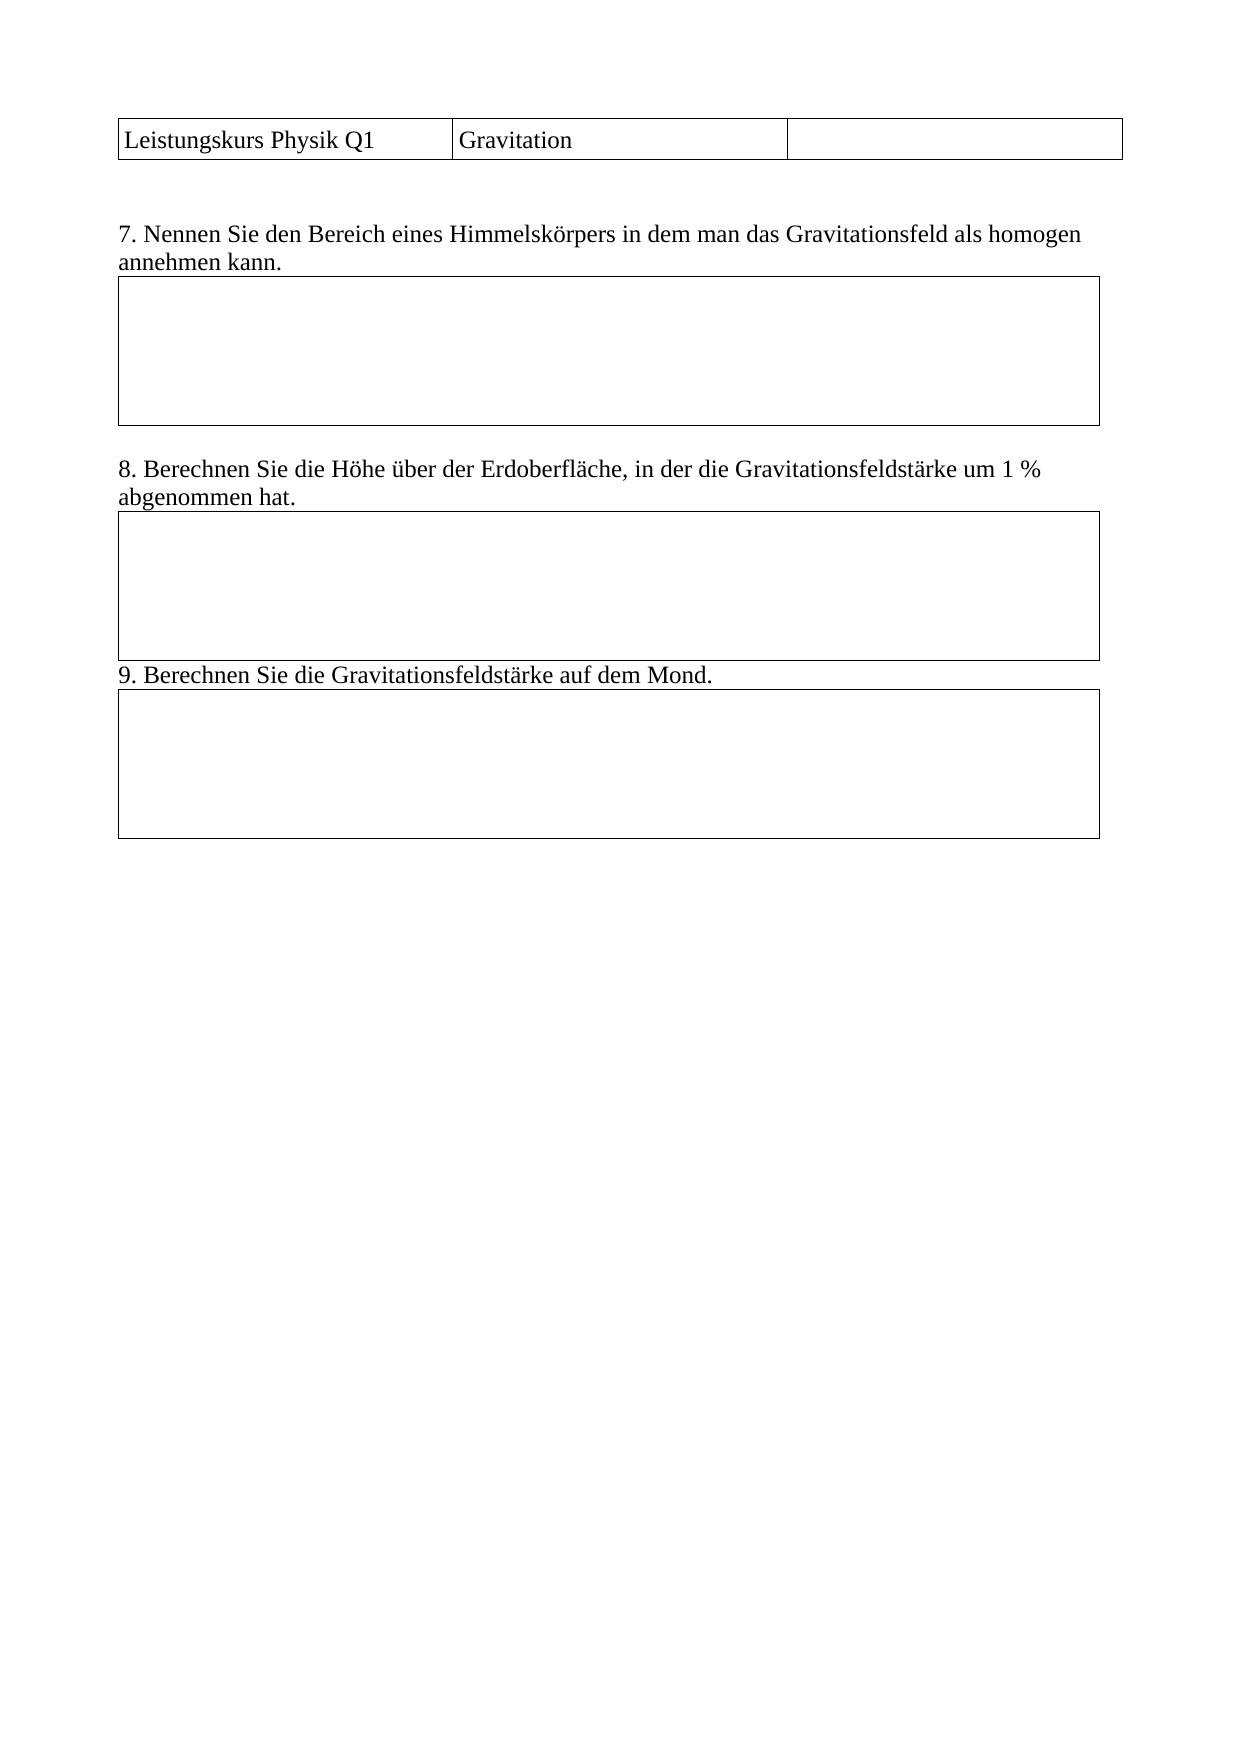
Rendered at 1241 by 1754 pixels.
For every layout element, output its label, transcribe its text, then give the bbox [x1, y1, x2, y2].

text 7. Nennen Sie den Bereich eines Himmelskörpers in dem man das Gravitationsfeld als homogen annehmen kann. [118, 219, 1122, 276]
text 9. Berechnen Sie die Gravitationsfeldstärke auf dem Mond. [118, 660, 1122, 689]
text 8. Berechnen Sie die Höhe über der Erdoberfläche, in der die Gravitationsfeldstärke um 1 % abgenommen hat. [118, 454, 1122, 511]
